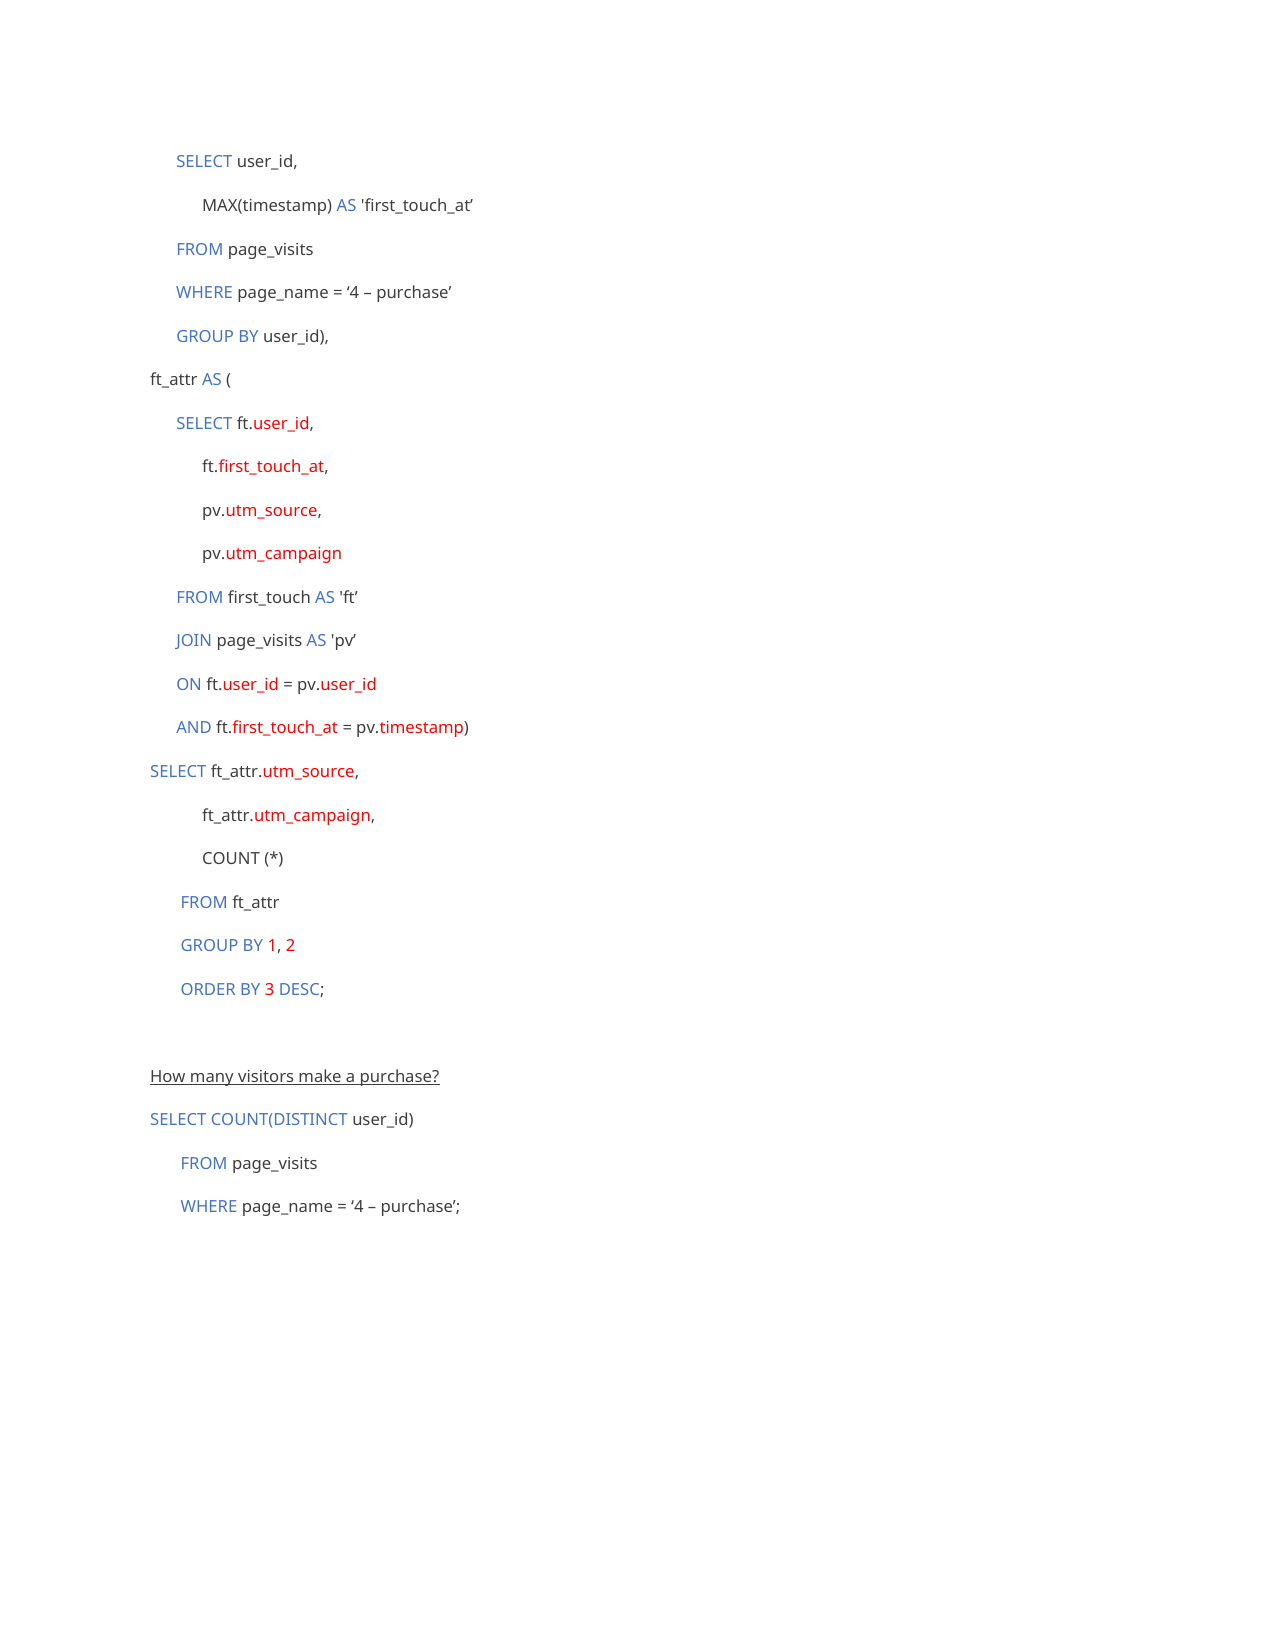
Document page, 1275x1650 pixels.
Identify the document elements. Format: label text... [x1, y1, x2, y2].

text GROUP BY user_id), [150, 324, 1125, 347]
text FROM ft_attr [150, 890, 1125, 913]
text AND ft.first_touch_at = pv.timestamp) [150, 716, 1125, 739]
text FROM page_visits [150, 237, 1125, 260]
text SELECT ft.user_id, [150, 411, 1125, 434]
text ON ft.user_id = pv.user_id [150, 672, 1125, 695]
text ft.first_touch_at, [150, 455, 1125, 477]
text GROUP BY 1, 2 [150, 934, 1125, 956]
text JOIN page_visits AS 'pv’ [150, 629, 1125, 652]
text MAX(timestamp) AS 'first_touch_at’ [150, 193, 1125, 216]
text How many visitors make a purchase? [150, 1064, 1125, 1087]
text SELECT ft_attr.utm_source, [150, 759, 1125, 782]
text COUNT (*) [150, 847, 1125, 869]
text SELECT user_id, [150, 150, 1125, 173]
text ft_attr.utm_campaign, [150, 803, 1125, 826]
text pv.utm_source, [150, 498, 1125, 521]
text pv.utm_campaign [150, 542, 1125, 564]
text ft_attr AS ( [150, 368, 1125, 390]
text SELECT COUNT(DISTINCT user_id) [150, 1108, 1125, 1131]
text FROM first_touch AS 'ft’ [150, 585, 1125, 608]
text ORDER BY 3 DESC; [150, 977, 1125, 1000]
text WHERE page_name = ‘4 – purchase’; [150, 1195, 1125, 1218]
text WHERE page_name = ‘4 – purchase’ [150, 281, 1125, 303]
text FROM page_visits [150, 1151, 1125, 1174]
